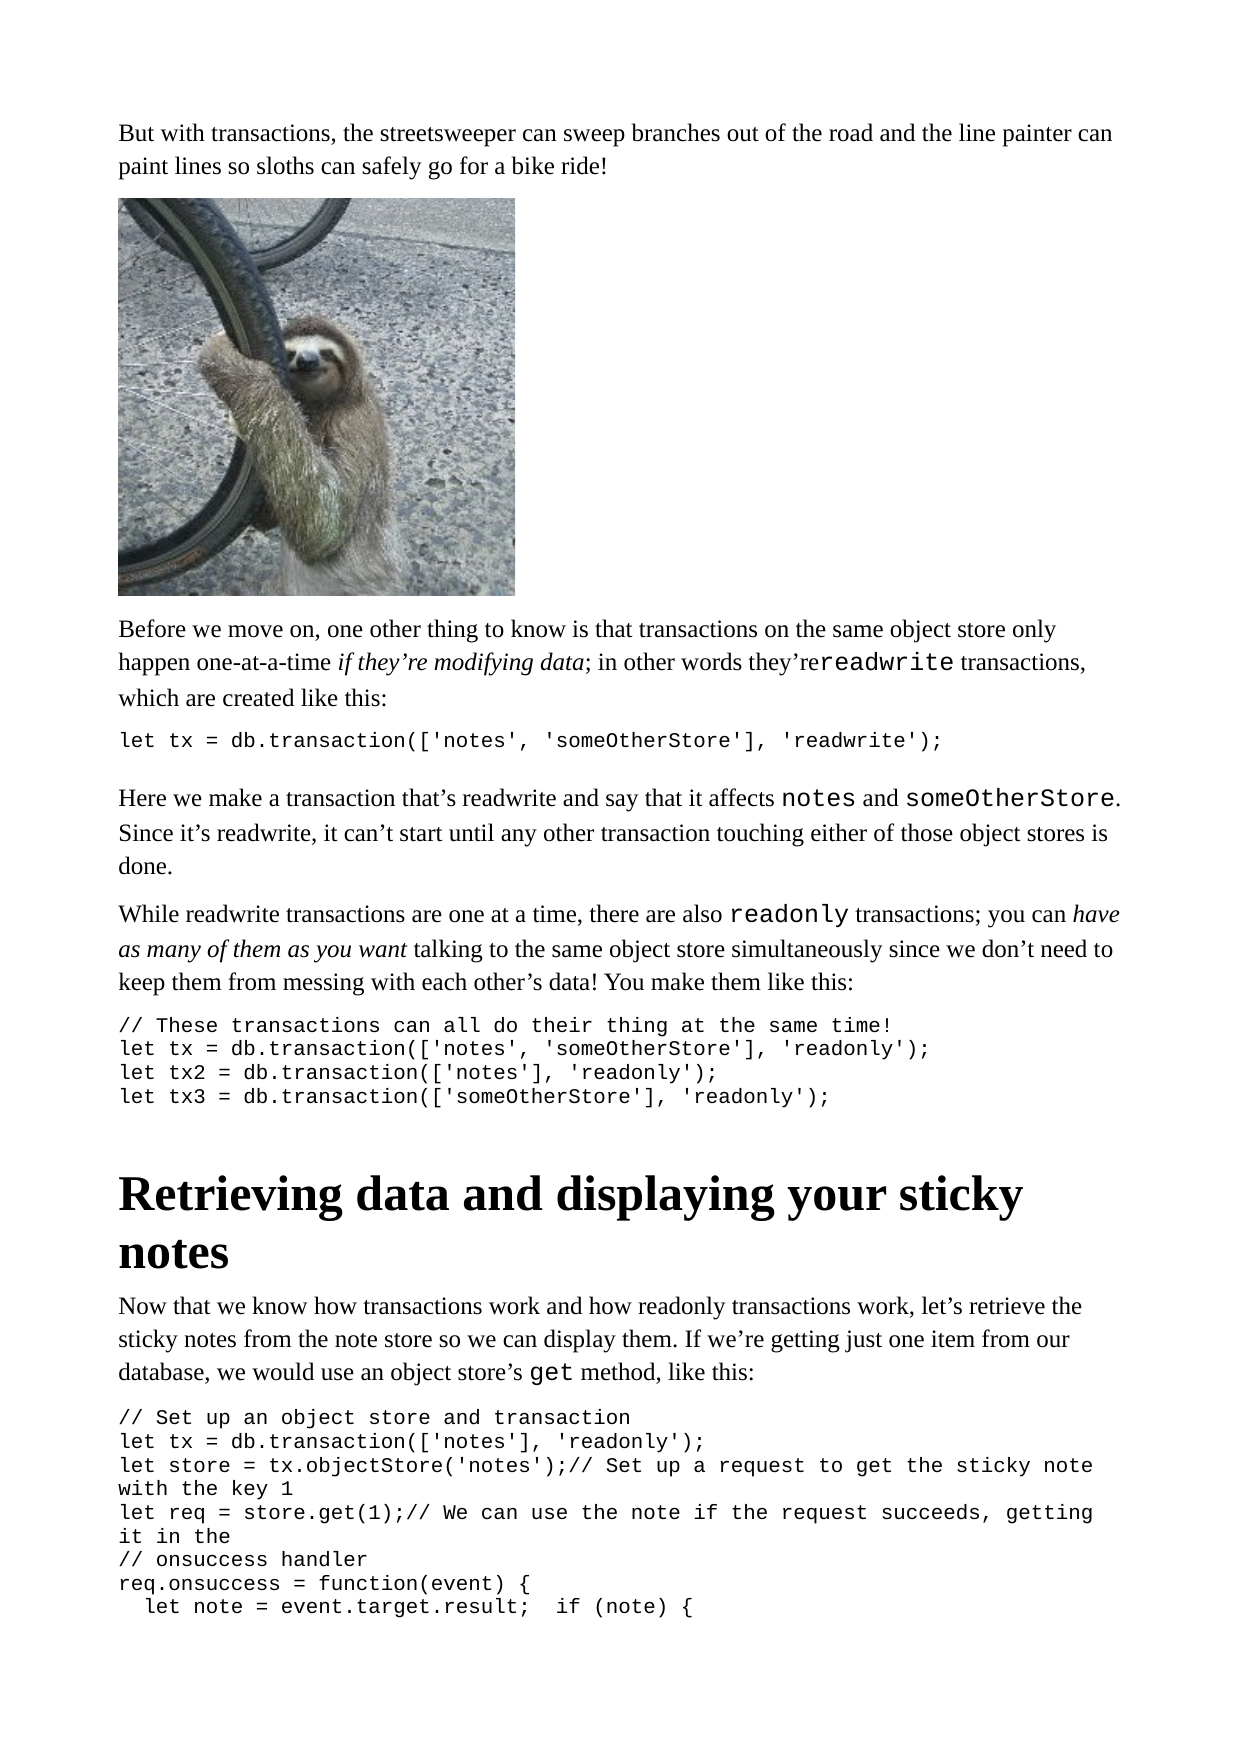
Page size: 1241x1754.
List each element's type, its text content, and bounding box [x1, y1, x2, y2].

text // These transactions can all do their thing at the same time! [118, 1015, 1122, 1038]
subtitle Retrieving data and displaying your sticky notes [118, 1164, 1122, 1279]
text // Set up an object store and transaction [118, 1407, 1122, 1431]
text let tx2 = db.transaction(['notes'], 'readonly'); [118, 1062, 1122, 1086]
text let tx = db.transaction(['notes', 'someOtherStore'], 'readwrite'); [118, 730, 1122, 754]
text // onsuccess handler [118, 1549, 1122, 1573]
text let tx = db.transaction(['notes', 'someOtherStore'], 'readonly'); [118, 1038, 1122, 1062]
text let tx = db.transaction(['notes'], 'readonly'); [118, 1431, 1122, 1455]
text let tx3 = db.transaction(['someOtherStore'], 'readonly'); [118, 1086, 1122, 1109]
text let note = event.target.result; if (note) { [118, 1597, 1122, 1620]
text req.onsuccess = function(event) { [118, 1573, 1122, 1597]
text While readwrite transactions are one at a time, there are also readonly transactions; you can have as many of them as you want talking to the same object store simultaneously since we don’t need to keep them from messing with each other’s data! You make them like this: [118, 899, 1122, 996]
text Before we move on, one other thing to know is that transactions on the same object store only happen one-at-a-time if they’re modifying data; in other words they’rereadwrite transactions, which are created like this: [118, 614, 1122, 711]
picture [118, 198, 515, 596]
text let store = tx.objectStore('notes');// Set up a request to get the sticky note with the key 1 [118, 1455, 1122, 1502]
text Here we make a transaction that’s readwrite and say that it affects notes and someOtherStore. Since it’s readwrite, it can’t start until any other transaction touching either of those object stores is done. [118, 783, 1122, 880]
text let req = store.get(1);// We can use the note if the request succeeds, getting it in the [118, 1502, 1122, 1549]
text But with transactions, the streetsweeper can sweep branches out of the road and the line painter can paint lines so sloths can safely go for a bike ride! [118, 118, 1122, 180]
text Now that we know how transactions work and how readonly transactions work, let’s retrieve the sticky notes from the note store so we can display them. If we’re getting just one item from our database, we would use an object store’s get method, like this: [118, 1291, 1122, 1388]
